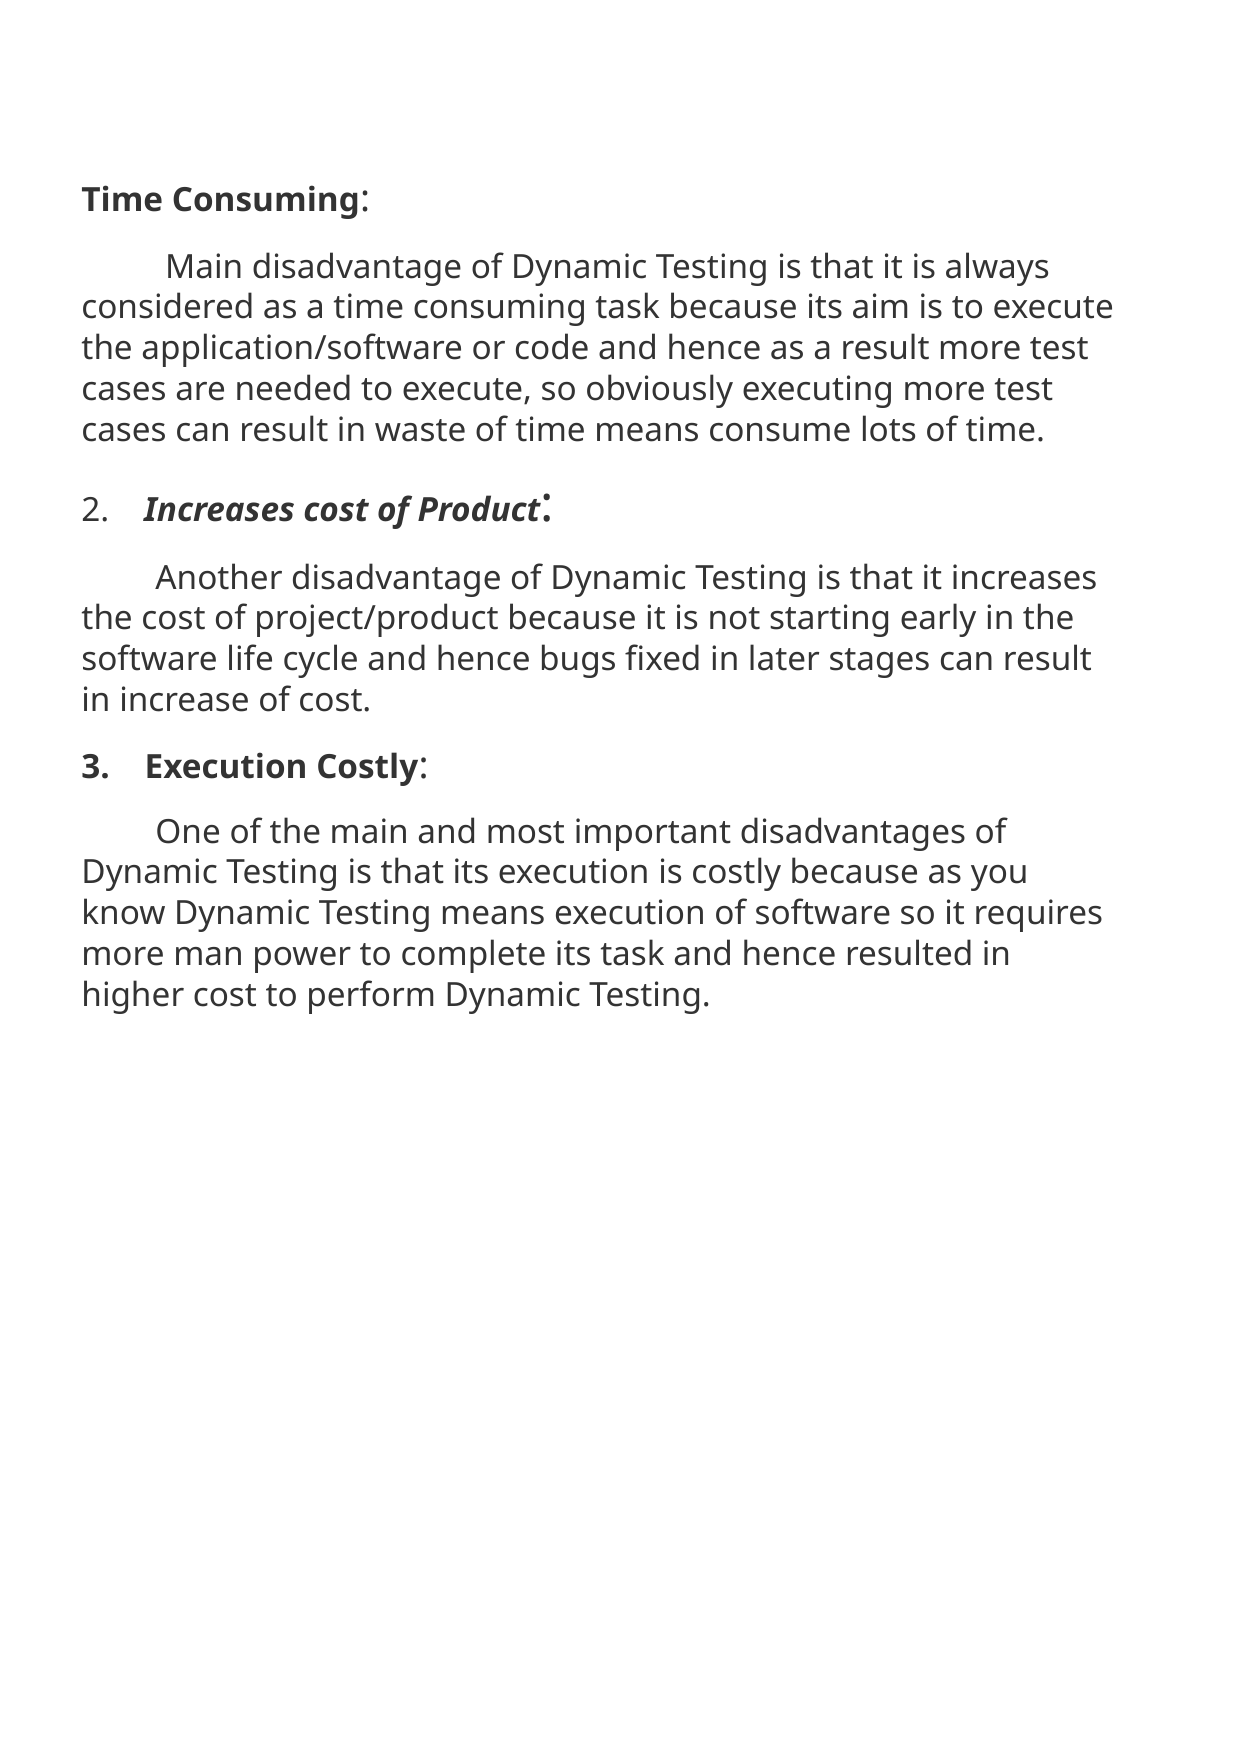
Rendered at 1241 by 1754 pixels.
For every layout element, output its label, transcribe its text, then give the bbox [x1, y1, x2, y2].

title Another disadvantage of Dynamic Testing is that it increases the cost of project/product because it is not starting early in the software life cycle and hence bugs fixed in later stages can result in increase of cost. [81, 554, 1122, 721]
title One of the main and most important disadvantages of Dynamic Testing is that its execution is costly because as you know Dynamic Testing means execution of software so it requires more man power to complete its task and hence resulted in higher cost to perform Dynamic Testing. [81, 809, 1122, 1016]
title Time Consuming: [81, 175, 1122, 221]
title 3. Execution Costly: [81, 742, 1122, 788]
title 2. Increases cost of Product: [81, 472, 1122, 533]
title Main disadvantage of Dynamic Testing is that it is always considered as a time consuming task because its aim is to execute the application/software or code and hence as a result more test cases are needed to execute, so obviously executing more test cases can result in waste of time means consume lots of time. [81, 242, 1122, 451]
